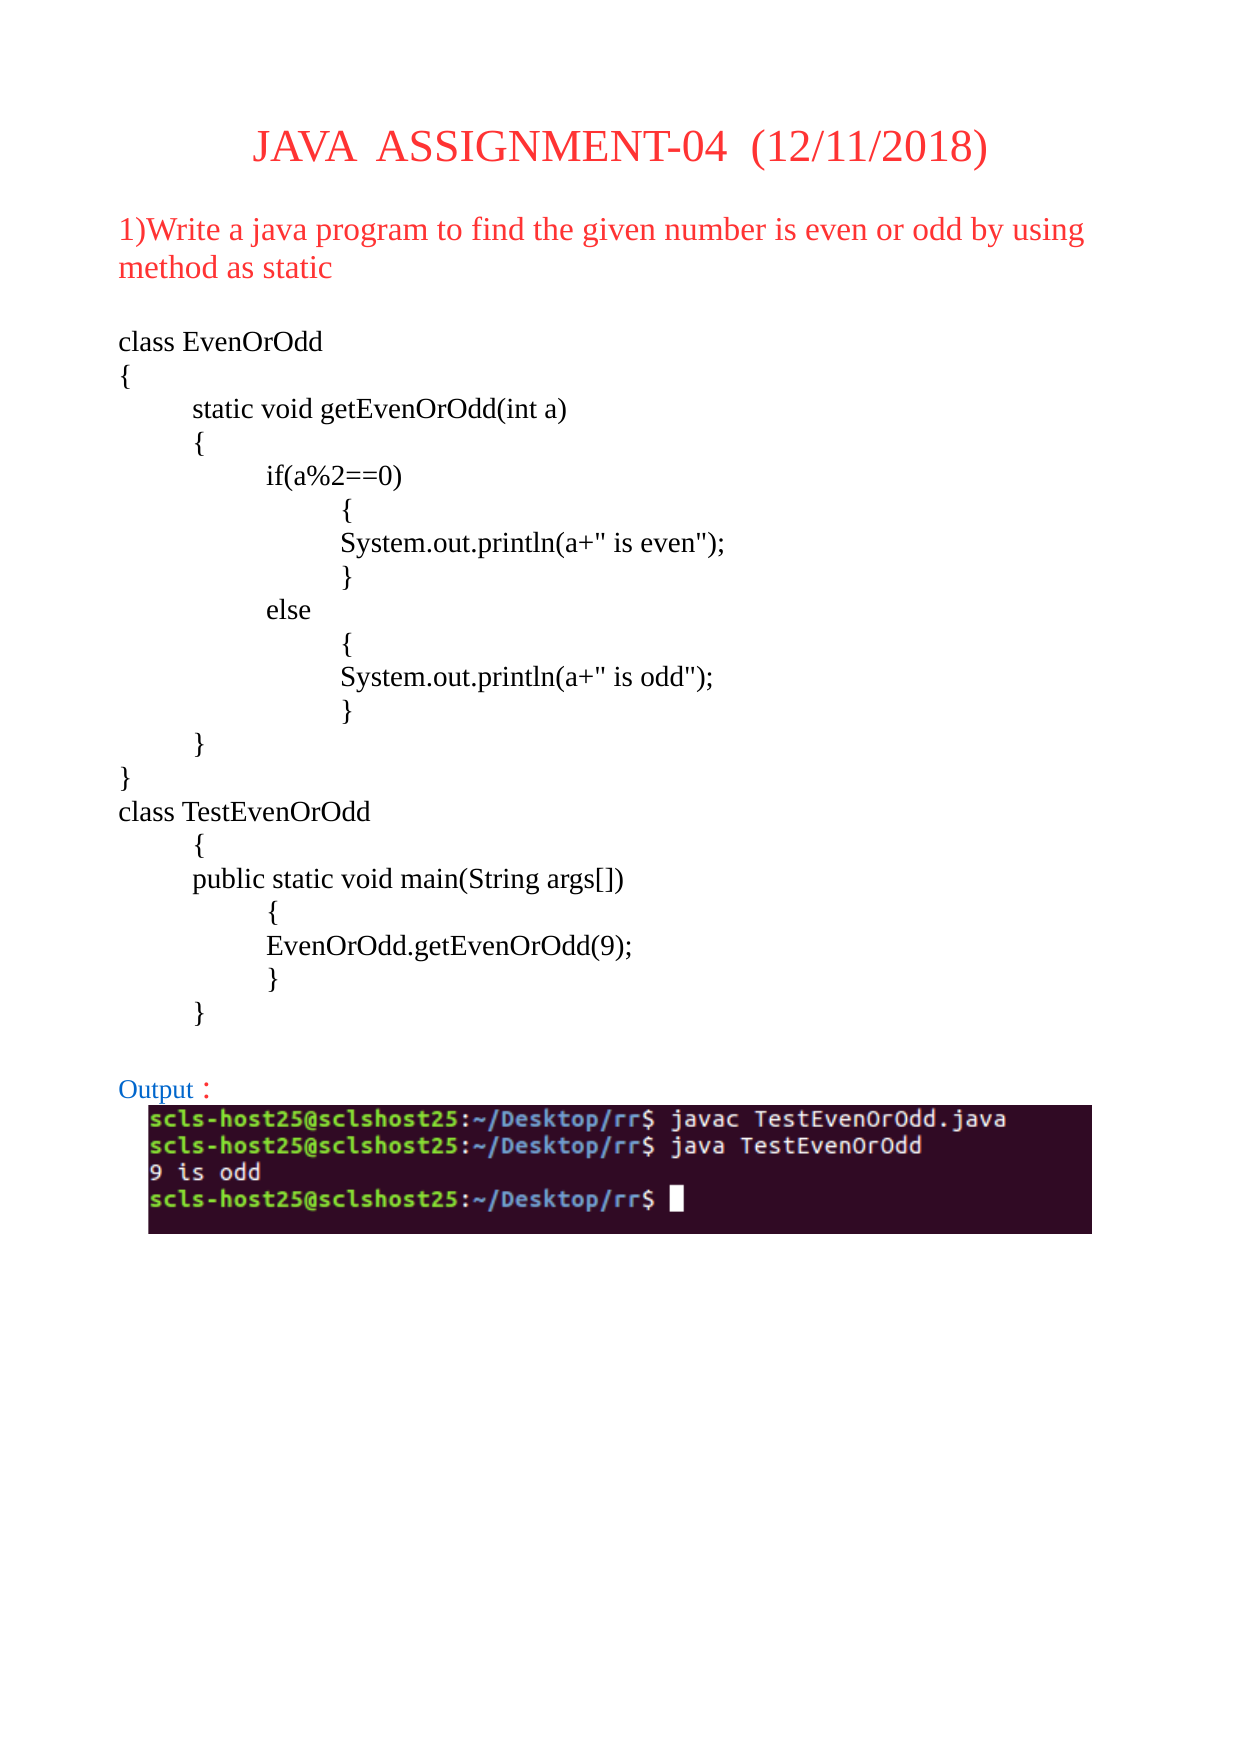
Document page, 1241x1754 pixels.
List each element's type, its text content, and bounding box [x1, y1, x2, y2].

text { [118, 827, 1122, 861]
text class TestEvenOrOdd [118, 794, 1122, 827]
text EvenOrOdd.getEvenOrOdd(9); [118, 928, 1122, 961]
text JAVA ASSIGNMENT-04 (12/11/2018) [118, 118, 1122, 171]
text public static void main(String args[]) [118, 861, 1122, 894]
text } [118, 995, 1122, 1028]
text else [118, 592, 1122, 626]
picture [148, 1105, 1092, 1234]
text { [118, 492, 1122, 525]
text System.out.println(a+" is odd"); [118, 659, 1122, 693]
text 1)Write a java program to find the given number is even or odd by using method as static [118, 209, 1122, 286]
text static void getEvenOrOdd(int a) [118, 391, 1122, 425]
text { [118, 894, 1122, 928]
text { [118, 358, 1122, 391]
text if(a%2==0) [118, 458, 1122, 492]
text } [118, 693, 1122, 727]
text } [118, 961, 1122, 995]
text } [118, 559, 1122, 592]
text Output : [118, 1067, 1122, 1105]
text } [118, 760, 1122, 794]
text { [118, 626, 1122, 659]
text { [118, 425, 1122, 458]
text System.out.println(a+" is even"); [118, 525, 1122, 559]
text class EvenOrOdd [118, 324, 1122, 358]
text } [118, 727, 1122, 760]
